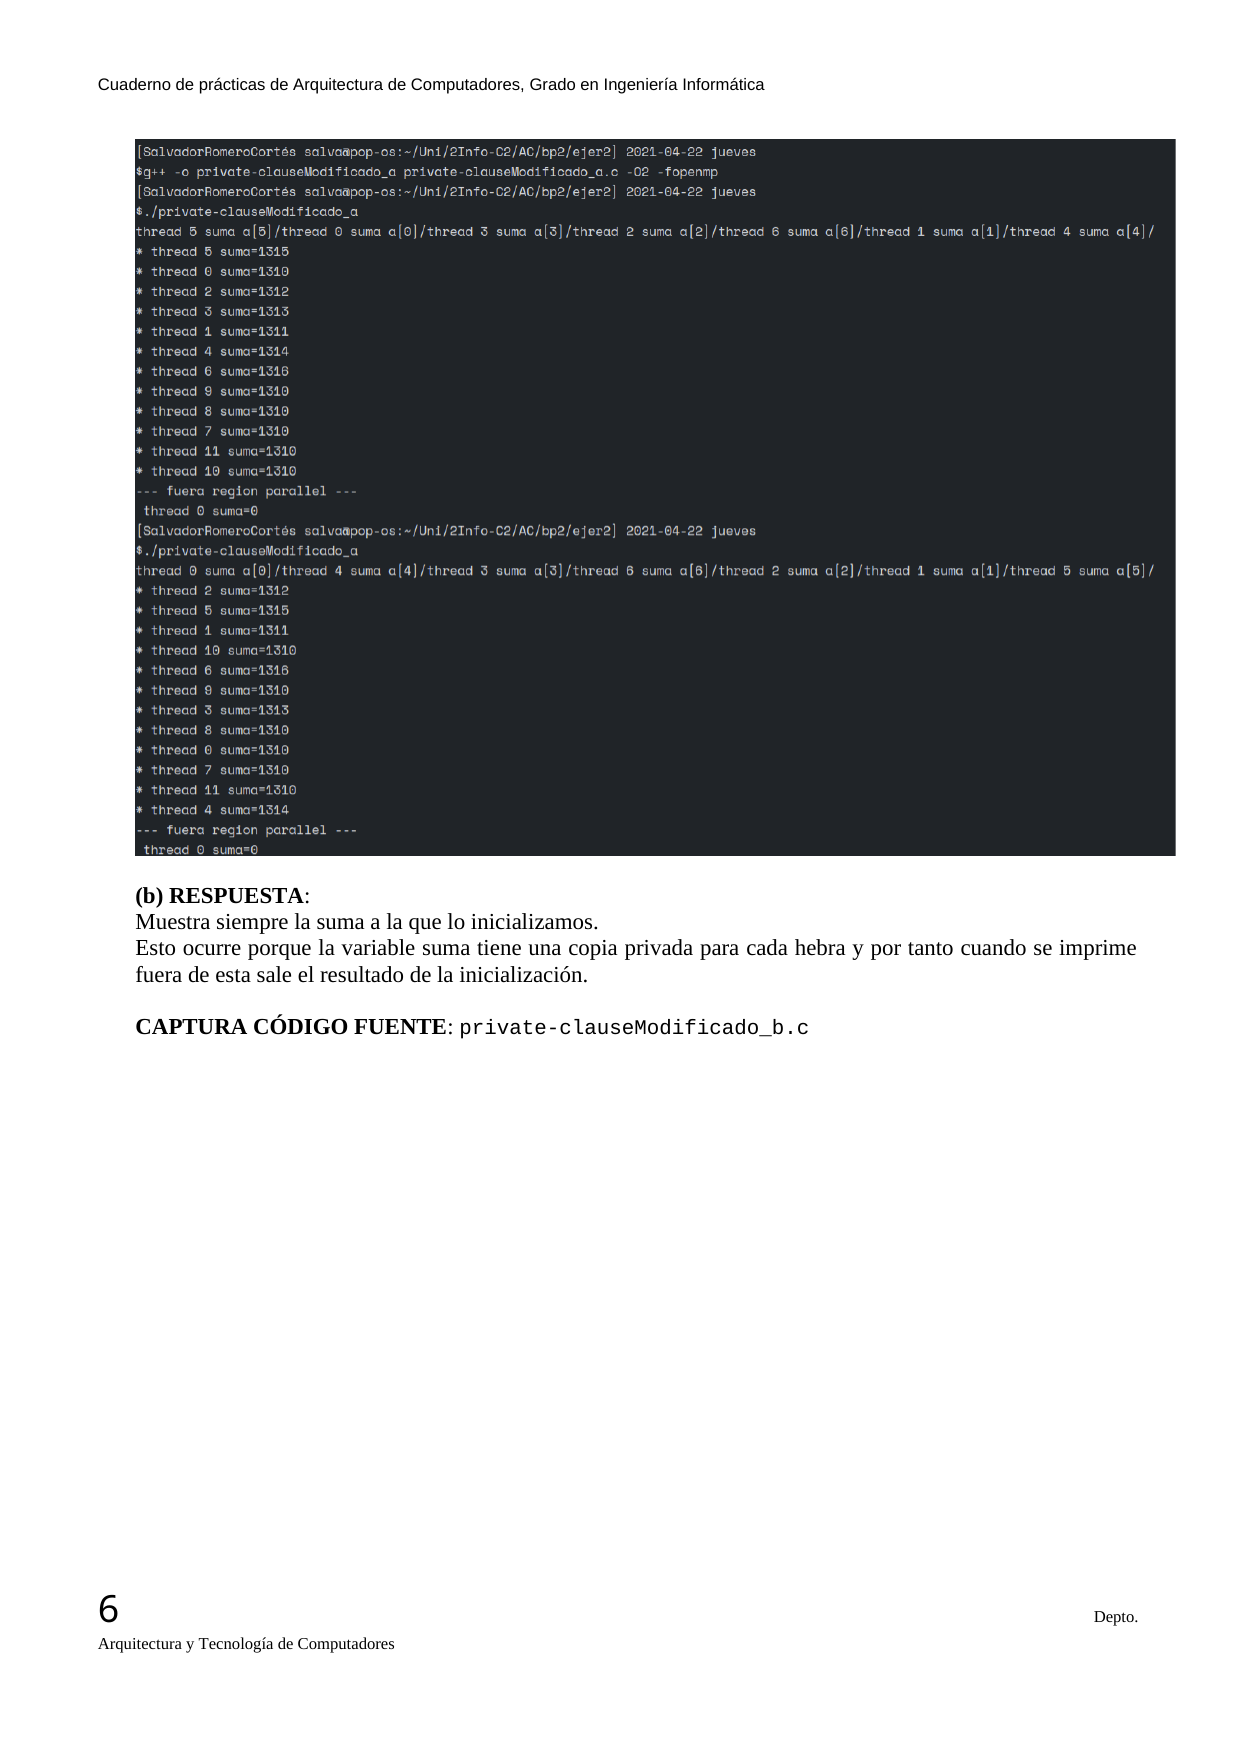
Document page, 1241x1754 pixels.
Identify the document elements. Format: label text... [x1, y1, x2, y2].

text CAPTURA CÓDIGO FUENTE: private-clauseModificado_b.c [135, 1013, 1138, 1041]
text Esto ocurre porque la variable suma tiene una copia privada para cada hebra y por tanto cuando se imprime fuera de esta sale el resultado de la inicialización. [135, 934, 1138, 987]
text Muestra siempre la suma a la que lo inicializamos. [135, 908, 1138, 934]
text (b) RESPUESTA: [135, 882, 1138, 908]
picture [135, 139, 1176, 856]
